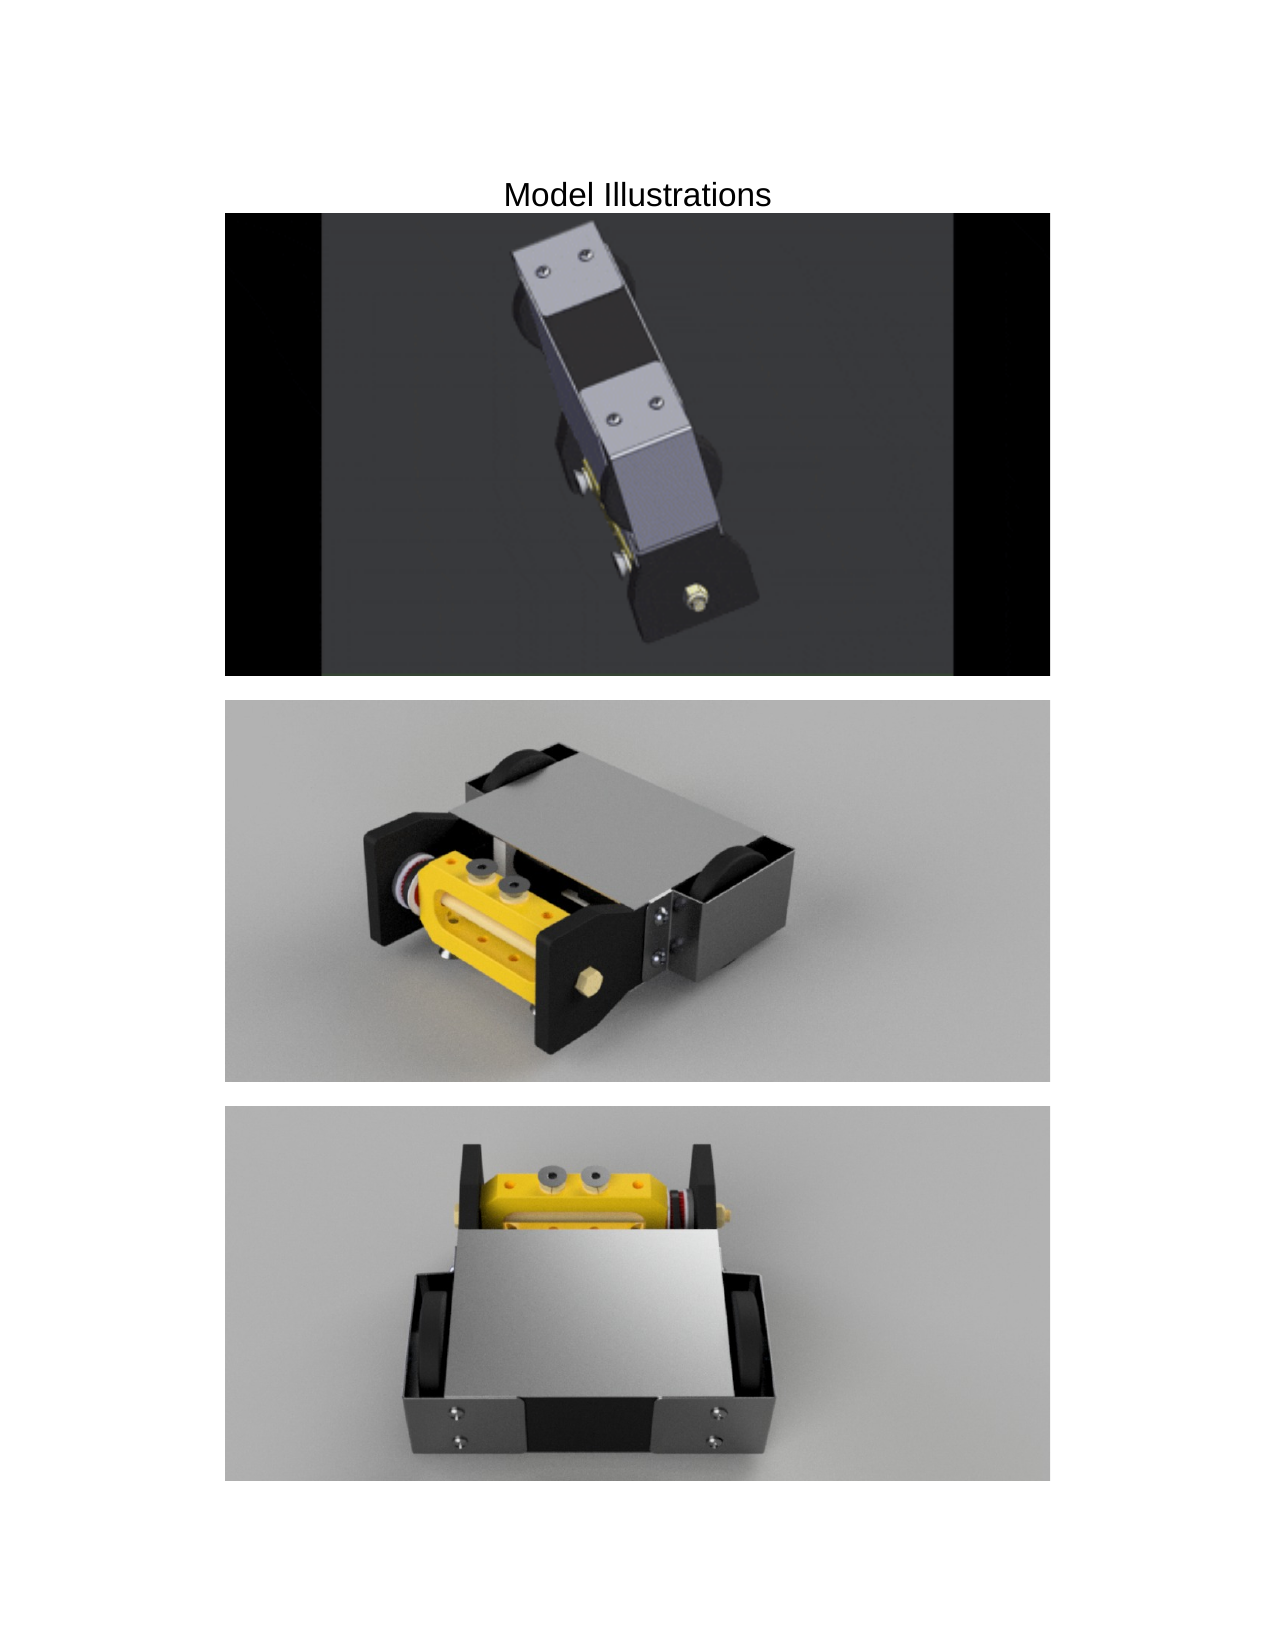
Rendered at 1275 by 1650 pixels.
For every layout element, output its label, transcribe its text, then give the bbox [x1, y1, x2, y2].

picture [225, 1106, 1050, 1481]
picture [225, 700, 1050, 1082]
subtitle Model Illustrations [150, 175, 1125, 675]
picture [225, 213, 1050, 676]
